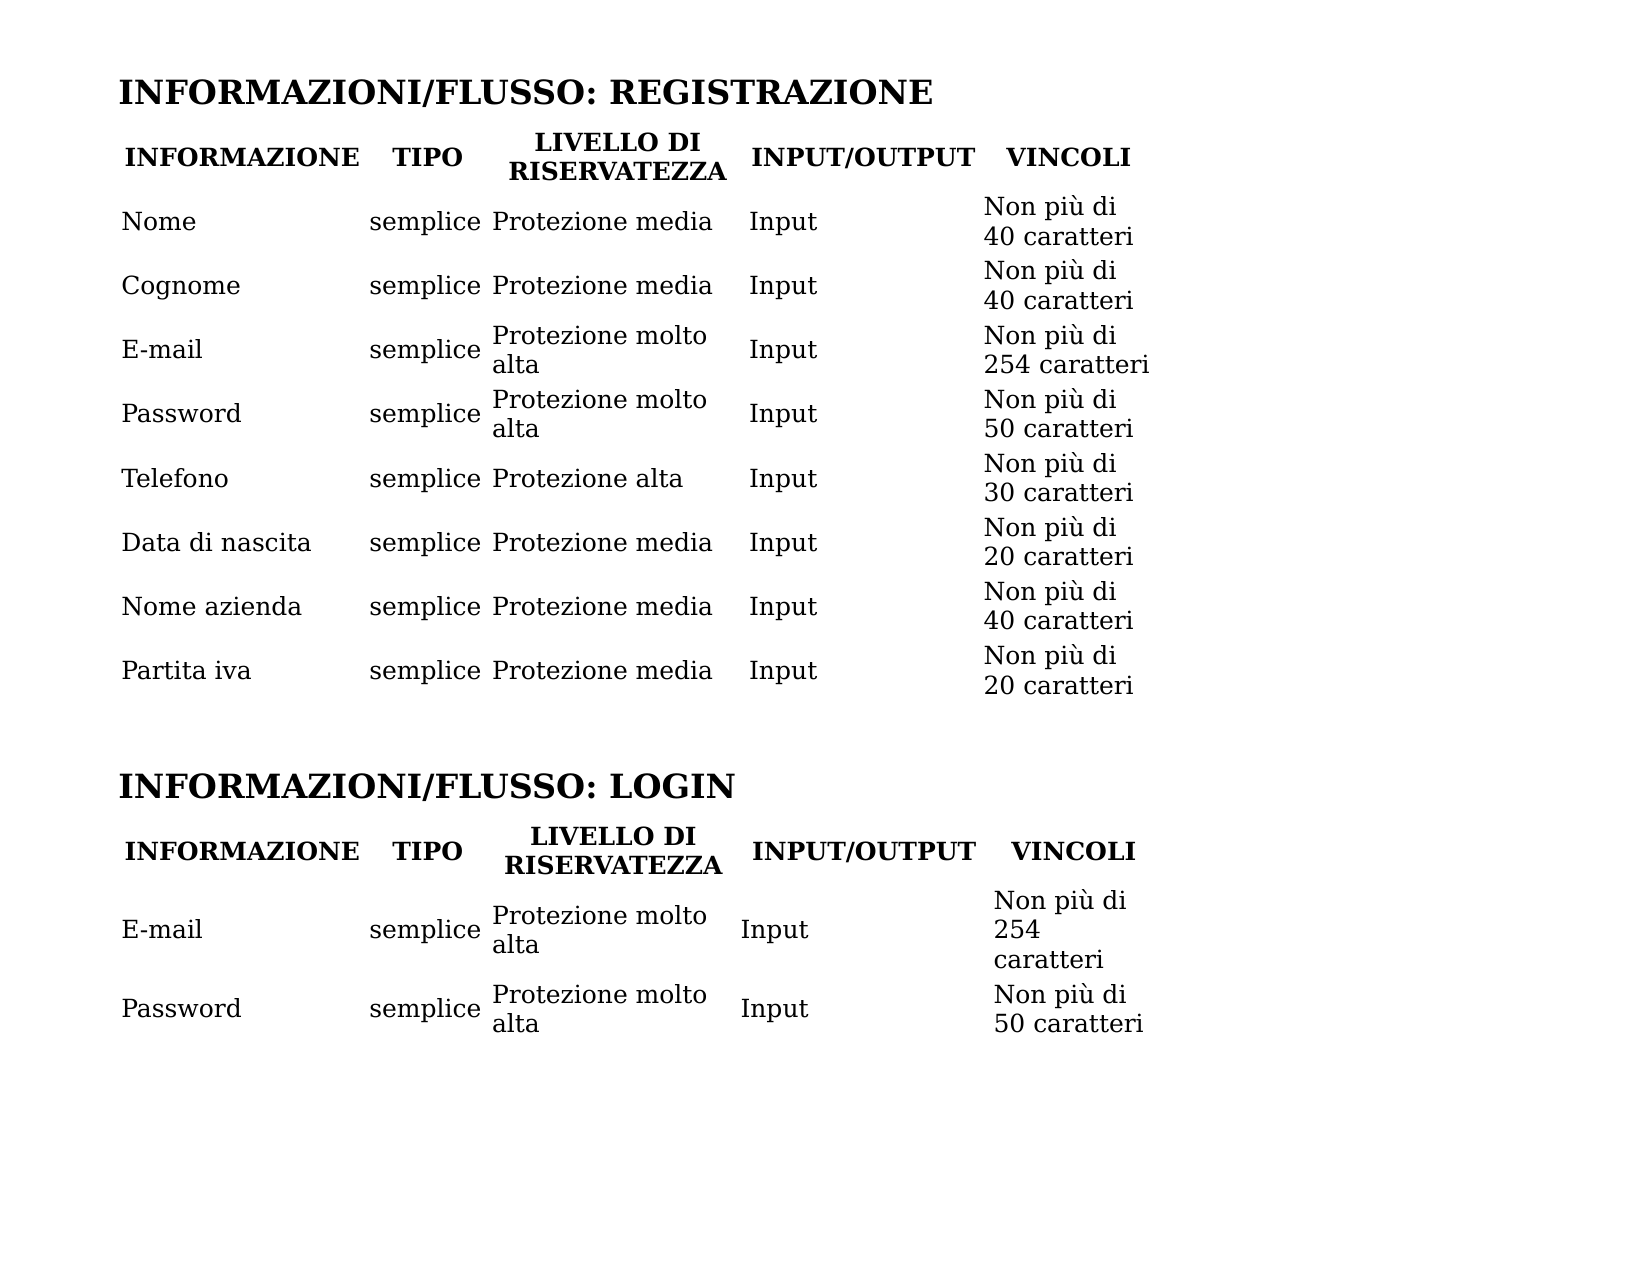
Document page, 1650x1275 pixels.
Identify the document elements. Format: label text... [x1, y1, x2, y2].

table_cell Input [746, 254, 980, 318]
table_cell E-mail [118, 884, 366, 977]
table_cell Protezione molto alta [489, 318, 746, 382]
table_cell semplice [366, 639, 489, 703]
table_cell Cognome [118, 254, 366, 318]
table_cell Input [746, 318, 980, 382]
table_cell Input [746, 639, 980, 703]
table_header LIVELLO DI RISERVATEZZA [489, 125, 746, 190]
table_cell Password [118, 977, 366, 1041]
table_cell semplice [366, 884, 489, 977]
table_cell Non più di 50 caratteri [990, 977, 1157, 1041]
table_header INFORMAZIONE [118, 125, 366, 190]
table_cell Input [738, 884, 990, 977]
table_cell semplice [366, 382, 489, 446]
table_cell Non più di 40 caratteri [980, 190, 1157, 254]
subtitle INFORMAZIONI/FLUSSO: LOGIN [118, 767, 1532, 807]
table_cell Input [746, 382, 980, 446]
table_cell Password [118, 382, 366, 446]
table_cell semplice [366, 254, 489, 318]
table_header INPUT/OUTPUT [738, 819, 990, 884]
table_cell Non più di 20 caratteri [980, 511, 1157, 575]
subtitle INFORMAZIONI/FLUSSO: REGISTRAZIONE [118, 73, 1532, 113]
table_cell Protezione molto alta [489, 977, 737, 1041]
table_cell Protezione media [489, 511, 746, 575]
table_cell Non più di 30 caratteri [980, 446, 1157, 511]
table_cell Data di nascita [118, 511, 366, 575]
table_header TIPO [366, 819, 489, 884]
table_cell semplice [366, 190, 489, 254]
table_cell Input [746, 446, 980, 511]
table_cell semplice [366, 977, 489, 1041]
table_cell semplice [366, 318, 489, 382]
table_cell Protezione media [489, 639, 746, 703]
table_cell semplice [366, 511, 489, 575]
table_cell Protezione media [489, 190, 746, 254]
table_cell semplice [366, 575, 489, 639]
table_cell Partita iva [118, 639, 366, 703]
table_cell Nome [118, 190, 366, 254]
table_cell Protezione alta [489, 446, 746, 511]
table_cell Input [746, 511, 980, 575]
table_cell Protezione molto alta [489, 382, 746, 446]
table_cell Non più di 50 caratteri [980, 382, 1157, 446]
table_header INFORMAZIONE [118, 819, 366, 884]
table_cell Input [746, 575, 980, 639]
table_header VINCOLI [990, 819, 1157, 884]
table_cell Nome azienda [118, 575, 366, 639]
table_cell Non più di 20 caratteri [980, 639, 1157, 703]
table_cell Protezione media [489, 254, 746, 318]
table_cell Non più di 254 caratteri [990, 884, 1157, 977]
table_cell Non più di 254 caratteri [980, 318, 1157, 382]
table_header VINCOLI [980, 125, 1157, 190]
table_cell Non più di 40 caratteri [980, 254, 1157, 318]
table_cell semplice [366, 446, 489, 511]
table_cell Input [746, 190, 980, 254]
table_cell Protezione media [489, 575, 746, 639]
table_header INPUT/OUTPUT [746, 125, 980, 190]
table_cell Telefono [118, 446, 366, 511]
table_cell Non più di 40 caratteri [980, 575, 1157, 639]
table_cell E-mail [118, 318, 366, 382]
table_header LIVELLO DI RISERVATEZZA [489, 819, 737, 884]
table_cell Protezione molto alta [489, 884, 737, 977]
table_cell Input [738, 977, 990, 1041]
table_header TIPO [366, 125, 489, 190]
